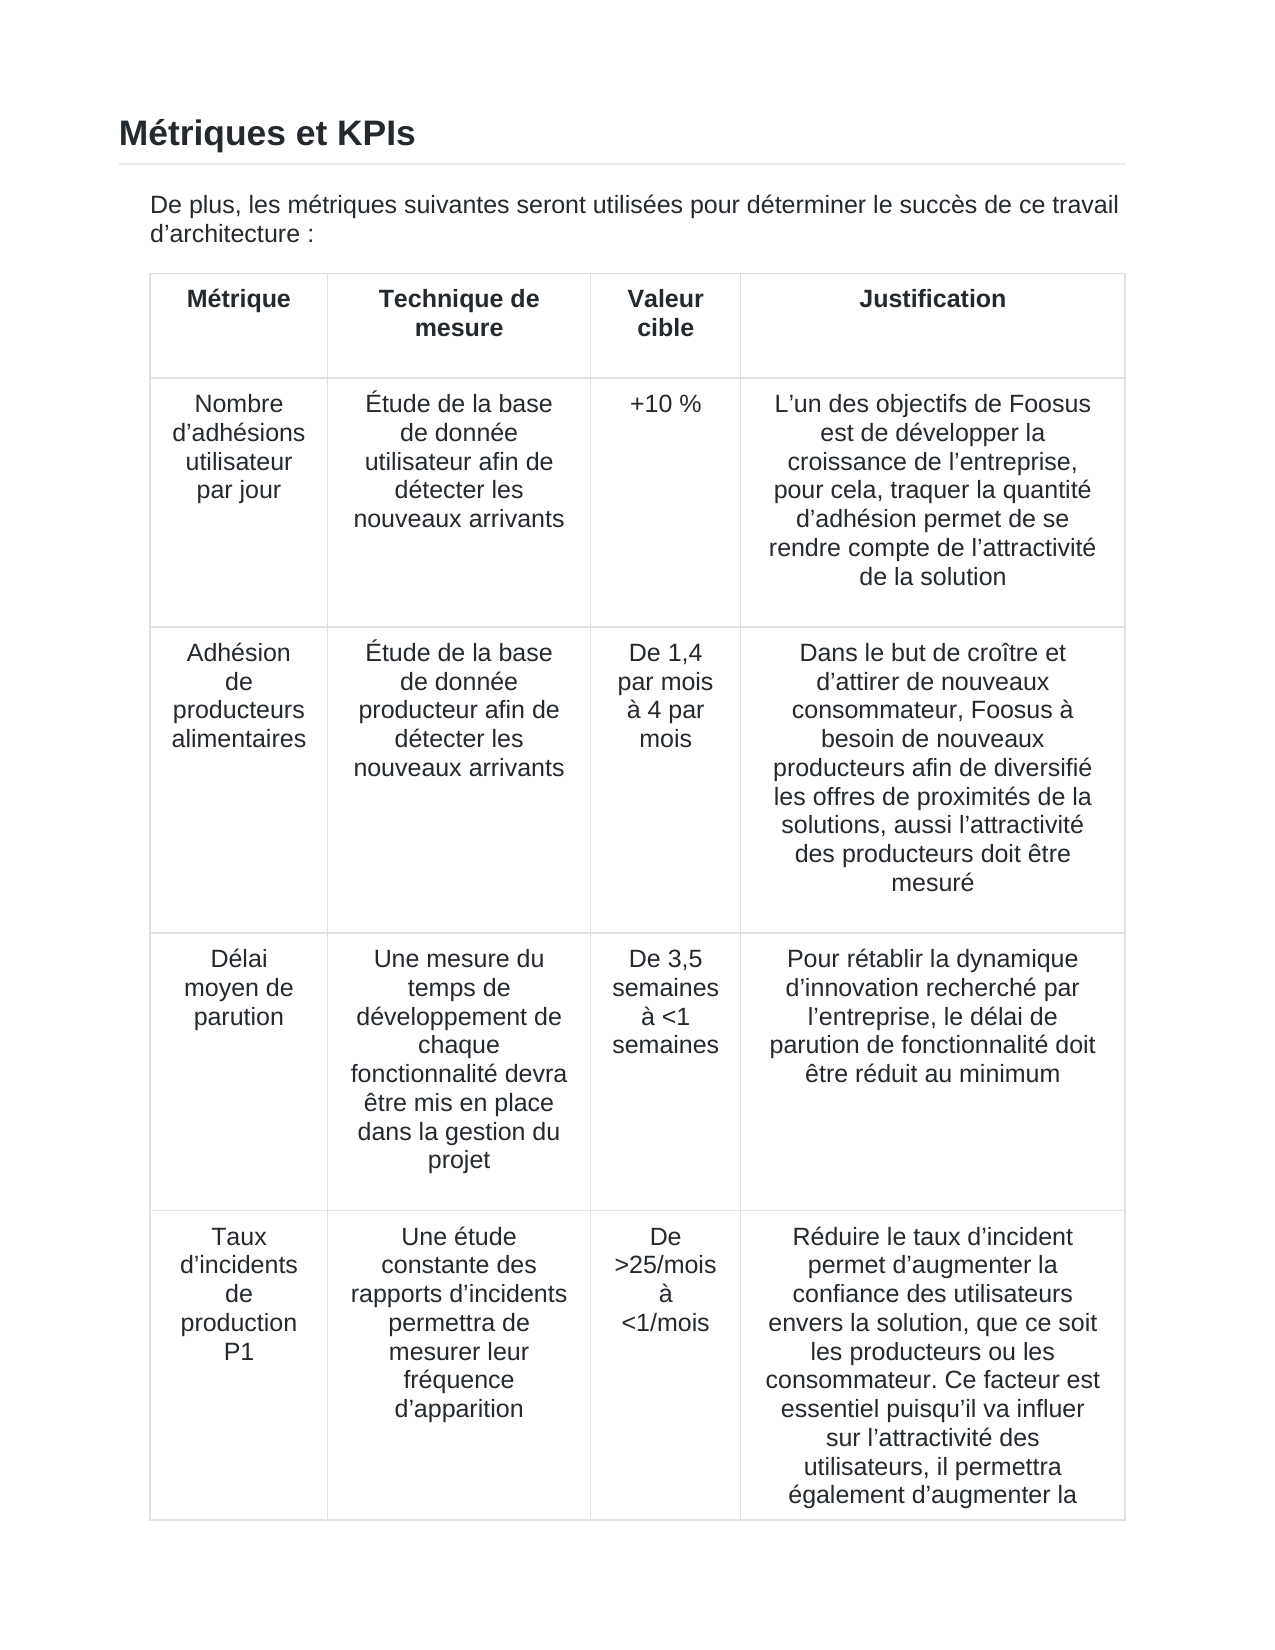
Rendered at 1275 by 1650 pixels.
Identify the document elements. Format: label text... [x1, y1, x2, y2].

table_cell +10 % [591, 379, 740, 626]
table_cell Dans le but de croître et d’attirer de nouveaux consommateur, Foosus à besoin de nouveaux producteurs afin de diversifié les offres de proximités de la solutions, aussi l’attractivité des producteurs doit être mesuré [741, 628, 1124, 932]
table_cell Une mesure du temps de développement de chaque fonctionnalité devra être mis en place dans la gestion du projet [328, 934, 590, 1209]
table_header Valeur cible [591, 274, 740, 377]
table_header Justification [741, 274, 1124, 377]
table_cell Une étude constante des rapports d’incidents permettra de mesurer leur fréquence d’apparition [328, 1211, 590, 1519]
table_cell Réduire le taux d’incident permet d’augmenter la confiance des utilisateurs envers la solution, que ce soit les producteurs ou les consommateur. Ce facteur est essentiel puisqu’il va influer sur l’attractivité des utilisateurs, il permettra également d’augmenter la [741, 1211, 1124, 1519]
table_cell Étude de la base de donnée producteur afin de détecter les nouveaux arrivants [328, 628, 590, 932]
table_cell L’un des objectifs de Foosus est de développer la croissance de l’entreprise, pour cela, traquer la quantité d’adhésion permet de se rendre compte de l’attractivité de la solution [741, 379, 1124, 626]
text De plus, les métriques suivantes seront utilisées pour déterminer le succès de ce travail d’architecture : [150, 190, 1125, 247]
table_cell Taux d’incidents de production P1 [151, 1211, 327, 1519]
table_cell Nombre d’adhésions utilisateur par jour [151, 379, 327, 626]
table_header Technique de mesure [328, 274, 590, 377]
subtitle Métriques et KPIs [119, 112, 1125, 163]
table_cell Délai moyen de parution [151, 934, 327, 1209]
table_cell De >25/mois à <1/mois [591, 1211, 740, 1519]
table_cell Adhésion de producteurs alimentaires [151, 628, 327, 932]
table_cell Pour rétablir la dynamique d’innovation recherché par l’entreprise, le délai de parution de fonctionnalité doit être réduit au minimum [741, 934, 1124, 1209]
table_header Métrique [151, 274, 327, 377]
table_cell Étude de la base de donnée utilisateur afin de détecter les nouveaux arrivants [328, 379, 590, 626]
table_cell De 3,5 semaines à <1 semaines [591, 934, 740, 1209]
table_cell De 1,4 par mois à 4 par mois [591, 628, 740, 932]
